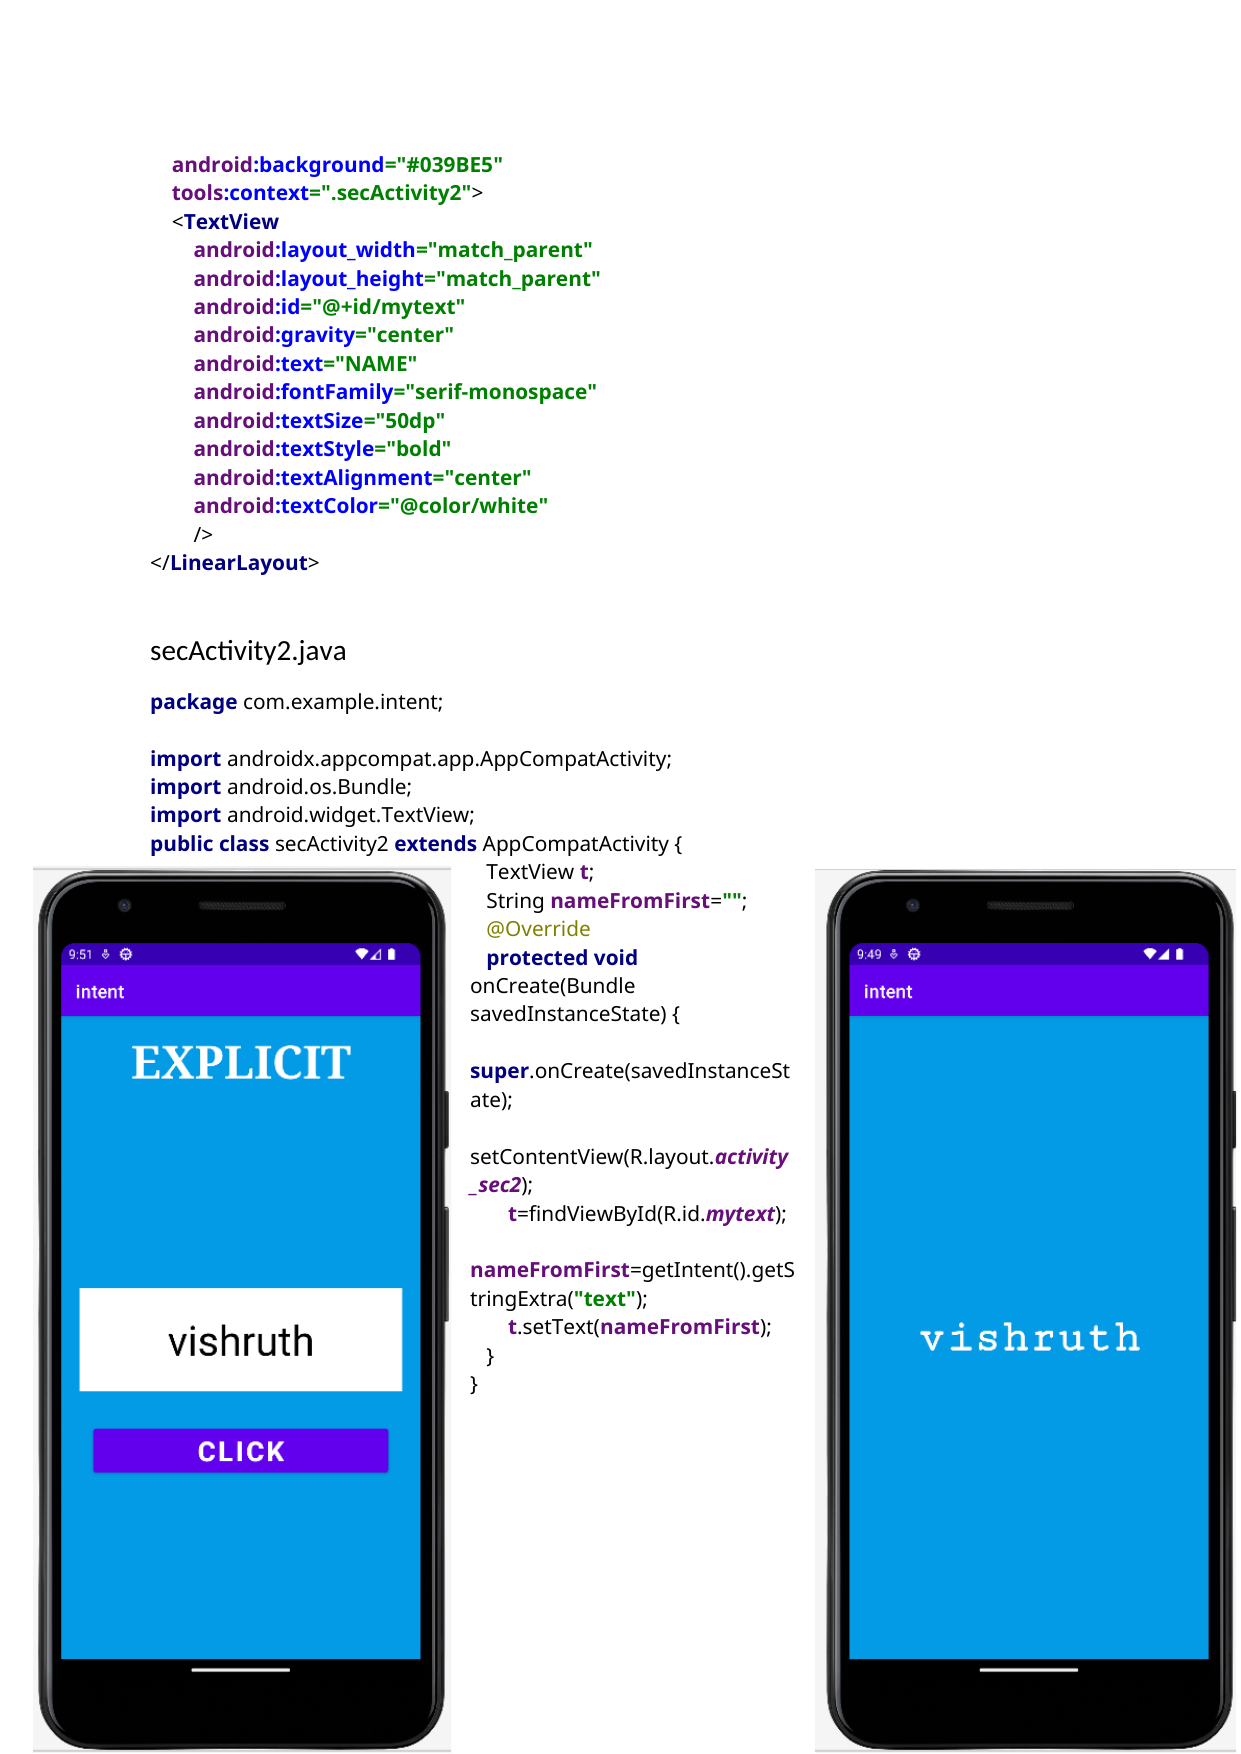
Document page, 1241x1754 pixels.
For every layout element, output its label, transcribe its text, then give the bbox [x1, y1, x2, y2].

text package com.example.intent; import androidx.appcompat.app.AppCompatActivity; import android.os.Bundle; import android.widget.TextView; public class secActivity2 extends AppCompatActivity { TextView t; String nameFromFirst=""; @Override protected void onCreate(Bundle savedInstanceState) { super.onCreate(savedInstanceState); setContentView(R.layout.activity_sec2); t=findViewById(R.id.mytext); nameFromFirst=getIntent().getStringExtra("text"); t.setText(nameFromFirst); } } [150, 687, 1090, 1398]
text android:background="#039BE5" tools:context=".secActivity2"> <TextView android:layout_width="match_parent" android:layout_height="match_parent" android:id="@+id/mytext" android:gravity="center" android:text="NAME" android:fontFamily="serif-monospace" android:textSize="50dp" android:textStyle="bold" android:textAlignment="center" android:textColor="@color/white" /> </LinearLayout> [150, 150, 1090, 577]
text secActivity2.java [150, 632, 1090, 667]
picture [828, 869, 1241, 1754]
picture [46, 866, 455, 1754]
